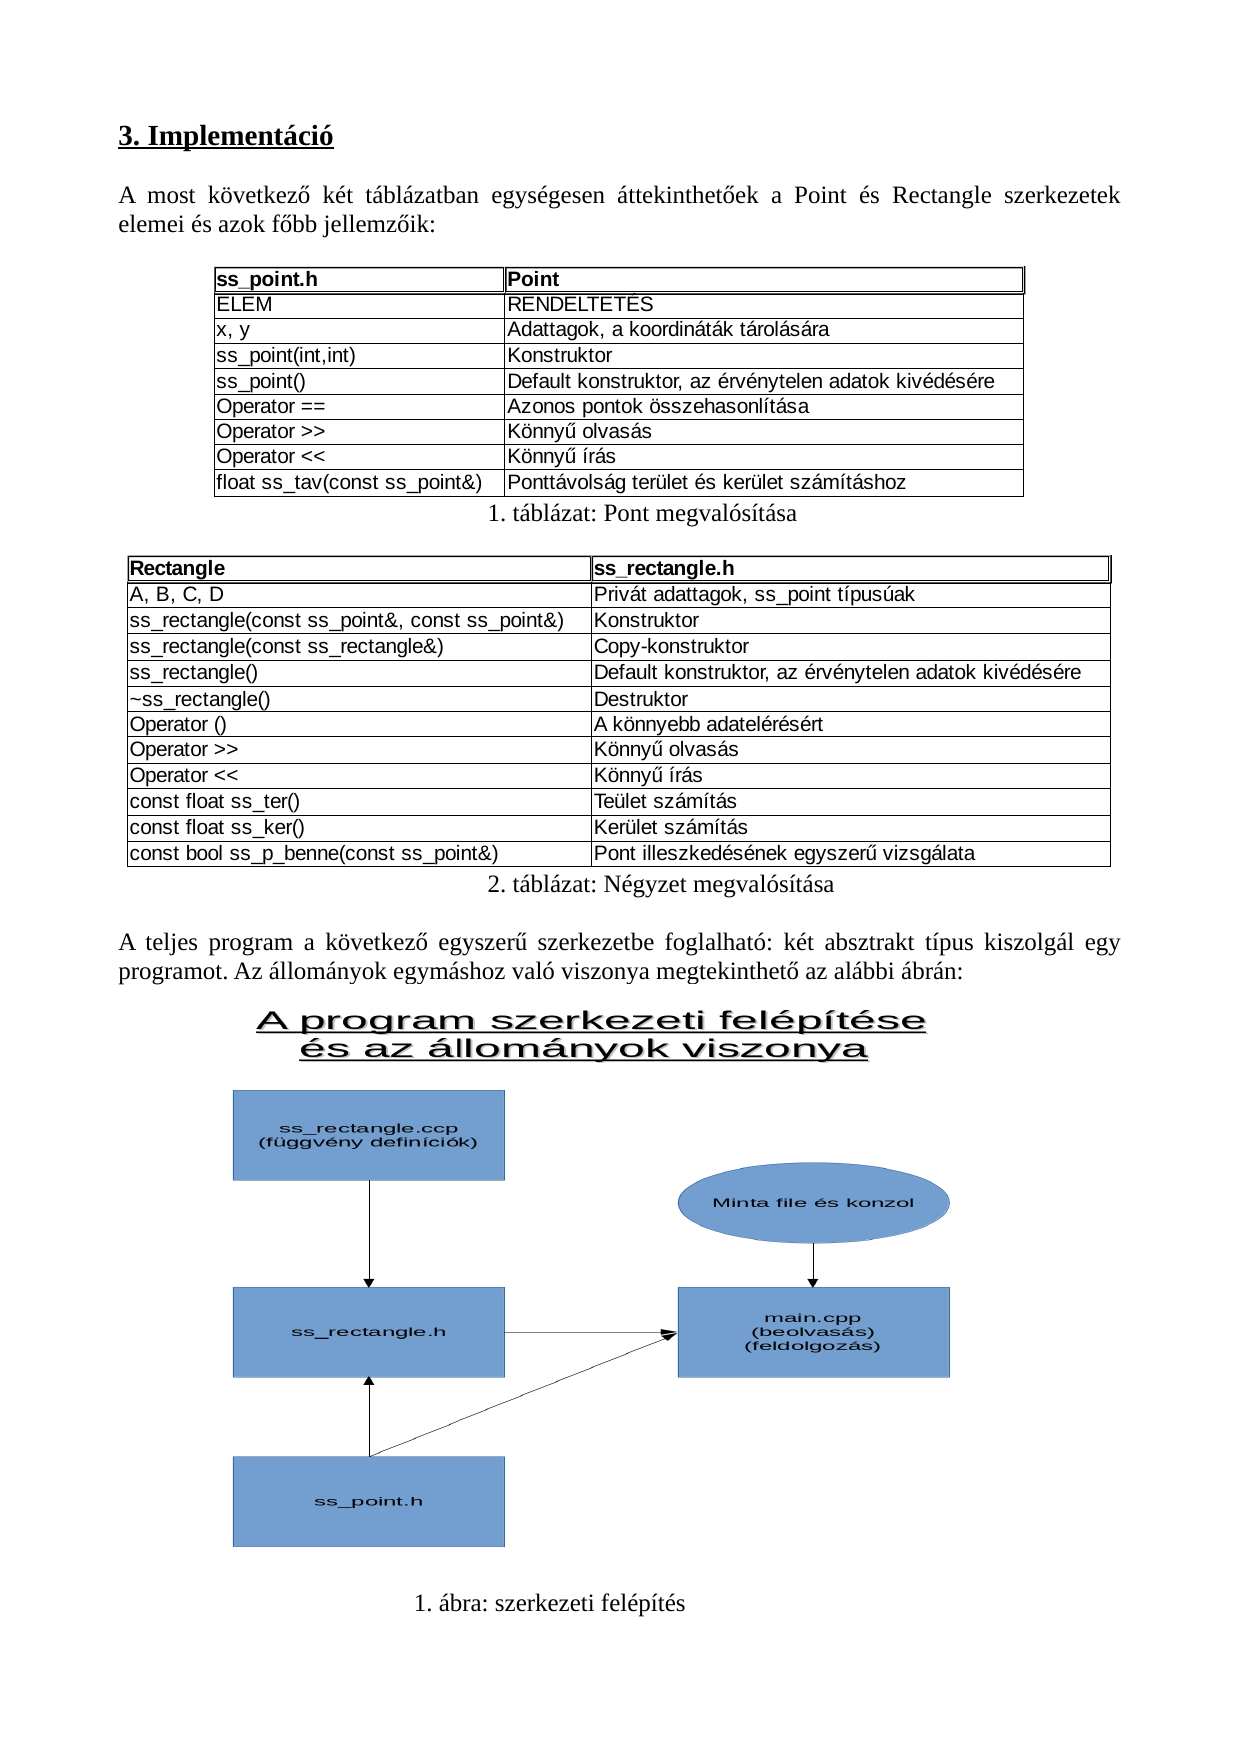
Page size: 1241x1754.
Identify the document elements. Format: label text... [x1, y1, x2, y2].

text 2. táblázat: Négyzet megvalósítása [118, 556, 1122, 898]
text 3. Implementáció [118, 118, 1122, 152]
text A teljes program a következő egyszerű szerkezetbe foglalható: két absztrakt típus kiszolgál egy programot. Az állományok egymáshoz való viszonya megtekinthető az alábbi ábrán: [118, 927, 1122, 984]
picture [195, 984, 986, 1566]
text A most következő két táblázatban egységesen áttekinthetőek a Point és Rectangle szerkezetek elemei és azok főbb jellemzőik: [118, 180, 1122, 238]
text 1. ábra: szerkezeti felépítés [118, 1588, 1122, 1617]
text 1. táblázat: Pont megvalósítása [118, 267, 1122, 527]
